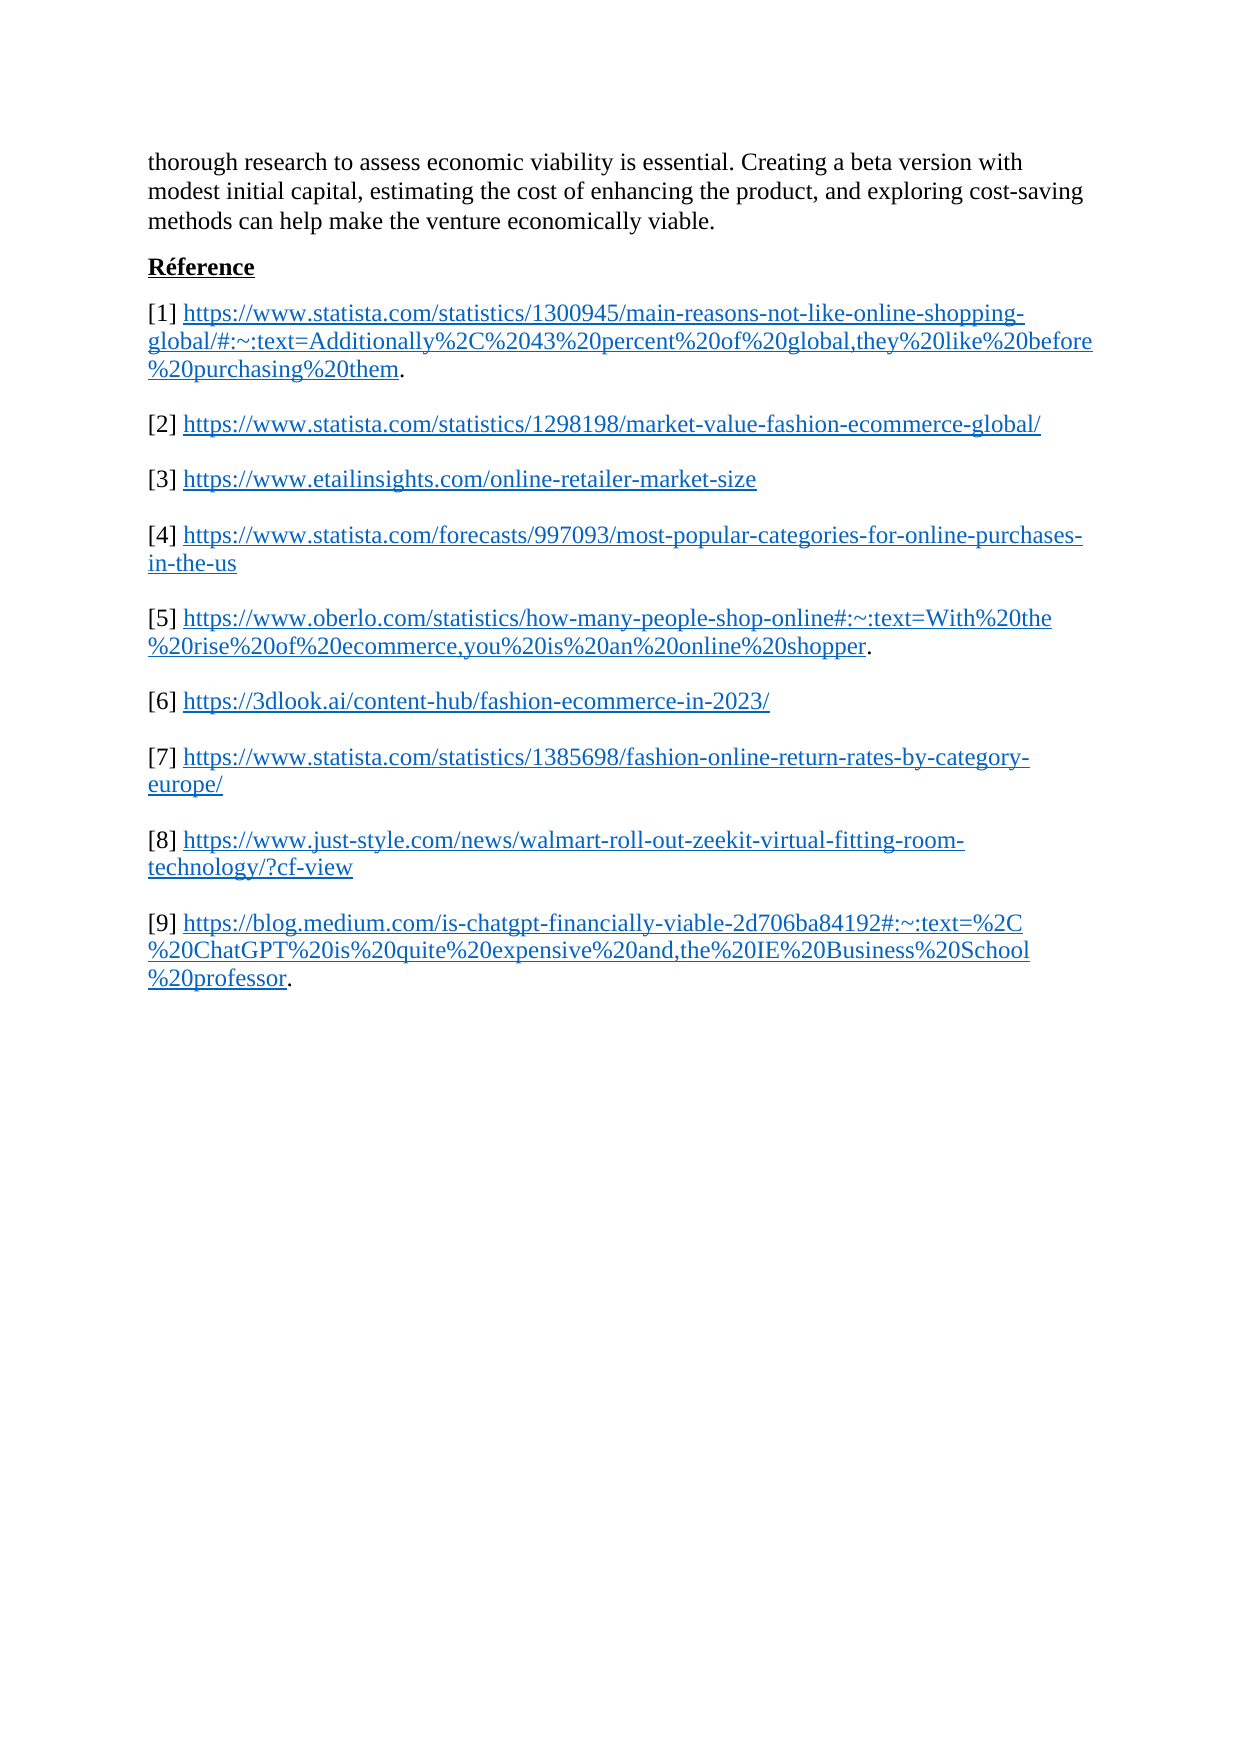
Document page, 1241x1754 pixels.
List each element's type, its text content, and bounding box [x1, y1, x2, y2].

text [8] https://www.just-style.com/news/walmart-roll-out-zeekit-virtual-fitting-room-technology/?cf-view [148, 826, 1093, 881]
text %20purchasing%20them. [148, 352, 1093, 382]
text [3] https://www.etailinsights.com/online-retailer-market-size [148, 466, 1093, 493]
text [6] https://3dlook.ai/content-hub/fashion-ecommerce-in-2023/ [148, 687, 1093, 715]
text Réference [148, 253, 1093, 281]
text thorough research to assess economic viability is essential. Creating a beta version with modest initial capital, estimating the cost of enhancing the product, and exploring cost-saving methods can help make the venture economically viable. [148, 148, 1093, 234]
text [5] https://www.oberlo.com/statistics/how-many-people-shop-online#:~:text=With%20the%20rise%20of%20ecommerce,you%20is%20an%20online%20shopper. [148, 604, 1093, 659]
text [4] https://www.statista.com/forecasts/997093/most-popular-categories-for-online-purchases-in-the-us [148, 521, 1093, 576]
text [9] https://blog.medium.com/is-chatgpt-financially-viable-2d706ba84192#:~:text=%2C%20ChatGPT%20is%20quite%20expensive%20and,the%20IE%20Business%20School%20professor. [148, 909, 1093, 992]
text [1] https://www.statista.com/statistics/1300945/main-reasons-not-like-online-shopping-global/#:~:text=Additionally%2C%2043%20percent%20of%20global,they%20like%20before [148, 299, 1093, 351]
text [7] https://www.statista.com/statistics/1385698/fashion-online-return-rates-by-category-europe/ [148, 743, 1093, 798]
text [2] https://www.statista.com/statistics/1298198/market-value-fashion-ecommerce-global/ [148, 410, 1093, 438]
